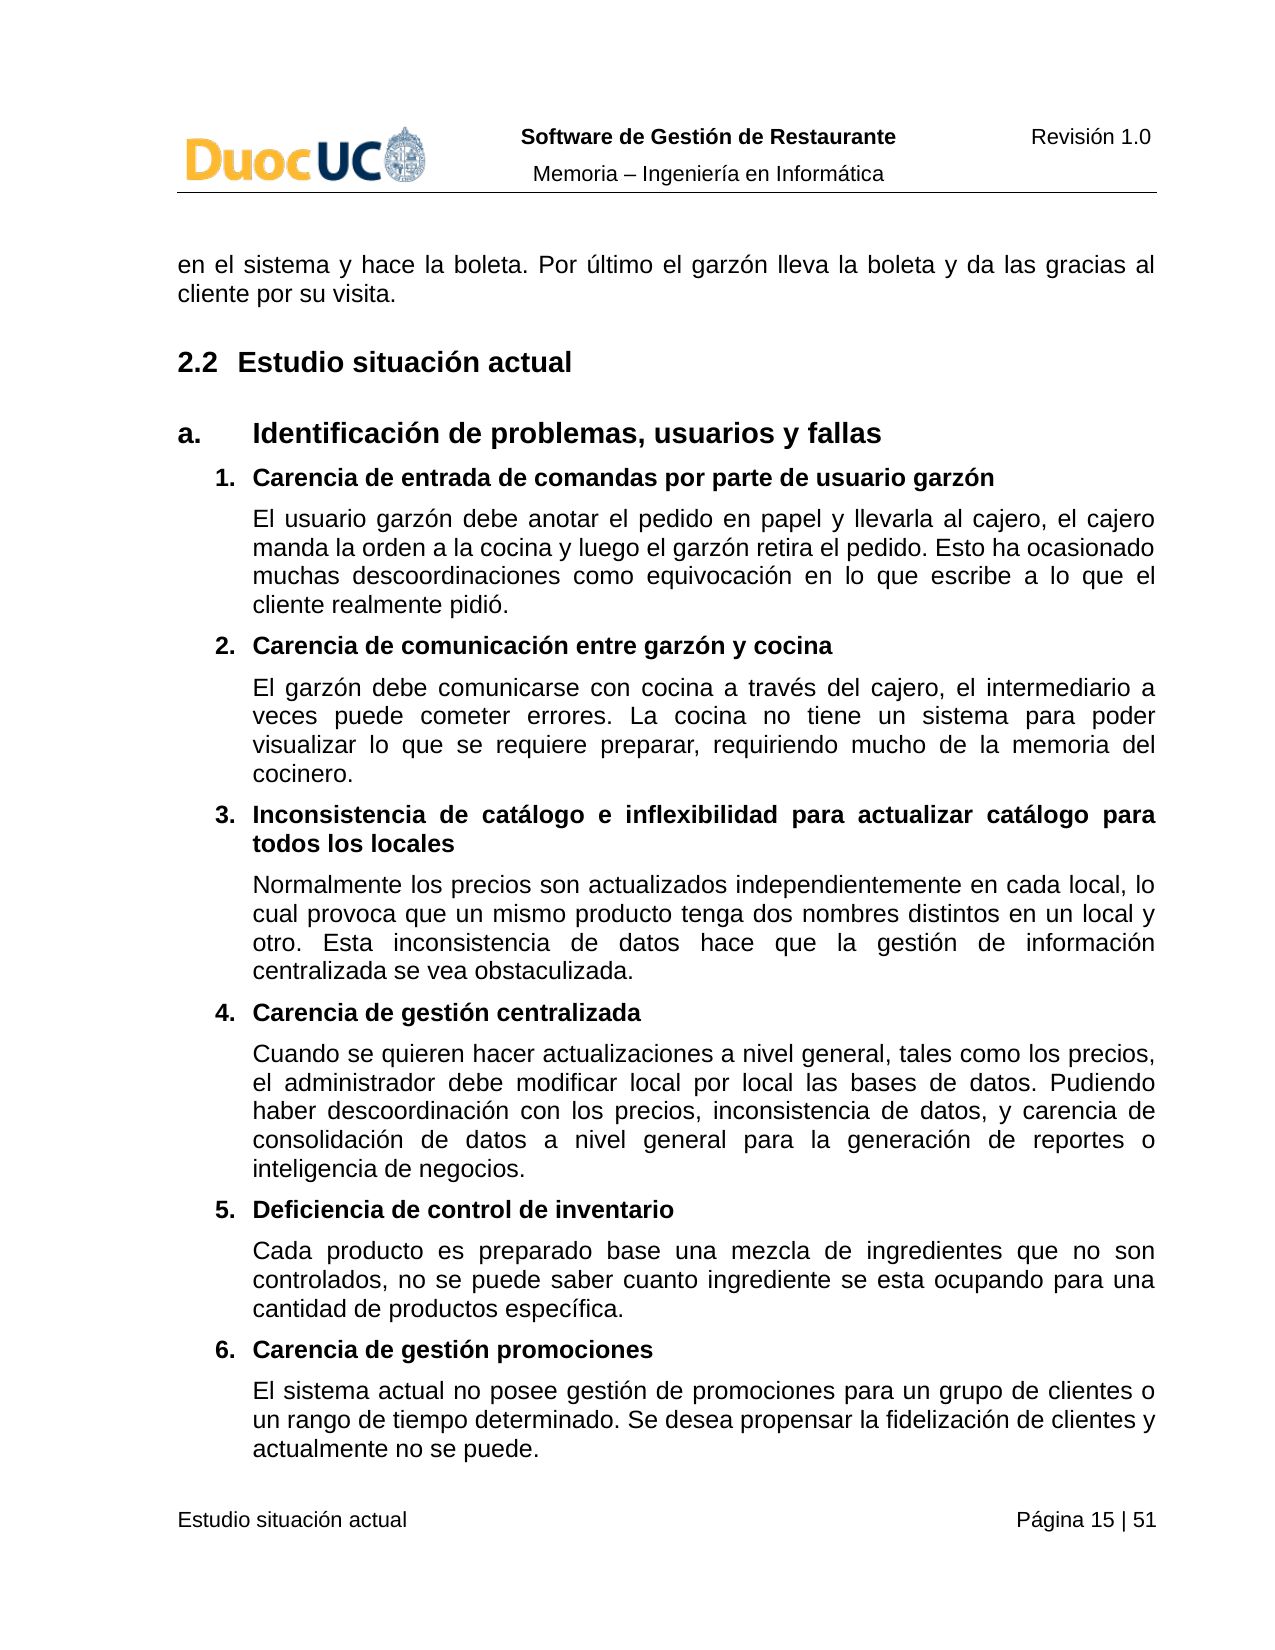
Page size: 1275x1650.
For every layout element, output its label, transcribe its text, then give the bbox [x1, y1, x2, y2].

list El usuario garzón debe anotar el pedido en papel y llevarla al cajero, el cajero manda la orden a la cocina y luego el garzón retira el pedido. Esto ha ocasionado muchas descoordinaciones como equivocación en lo que escribe a lo que el cliente realmente pidió. [215, 504, 1157, 619]
list Inconsistencia de catálogo e inflexibilidad para actualizar catálogo para todos los locales [215, 800, 1157, 858]
list Carencia de entrada de comandas por parte de usuario garzón [215, 463, 1157, 491]
list Carencia de gestión promociones [215, 1335, 1157, 1364]
subtitle Estudio situación actual [177, 346, 1157, 379]
list Cuando se quieren hacer actualizaciones a nivel general, tales como los precios, el administrador debe modificar local por local las bases de datos. Pudiendo haber descoordinación con los precios, inconsistencia de datos, y carencia de consolidación de datos a nivel general para la generación de reportes o inteligencia de negocios. [215, 1039, 1157, 1183]
list Normalmente los precios son actualizados independientemente en cada local, lo cual provoca que un mismo producto tenga dos nombres distintos en un local y otro. Esta inconsistencia de datos hace que la gestión de información centralizada se vea obstaculizada. [215, 870, 1157, 985]
list Carencia de gestión centralizada [215, 998, 1157, 1026]
list Carencia de comunicación entre garzón y cocina [215, 631, 1157, 660]
list El sistema actual no posee gestión de promociones para un grupo de clientes o un rango de tiempo determinado. Se desea propensar la fidelización de clientes y actualmente no se puede. [215, 1376, 1157, 1463]
picture [182, 123, 426, 187]
list Cada producto es preparado base una mezcla de ingredientes que no son controlados, no se puede saber cuanto ingrediente se esta ocupando para una cantidad de productos específica. [215, 1236, 1157, 1323]
list El garzón debe comunicarse con cocina a través del cajero, el intermediario a veces puede cometer errores. La cocina no tiene un sistema para poder visualizar lo que se requiere preparar, requiriendo mucho de la memoria del cocinero. [215, 673, 1157, 788]
text en el sistema y hace la boleta. Por último el garzón lleva la boleta y da las gracias al cliente por su visita. [177, 251, 1157, 308]
subtitle Identificación de problemas, usuarios y fallas [177, 417, 1157, 450]
list Deficiencia de control de inventario [215, 1195, 1157, 1224]
